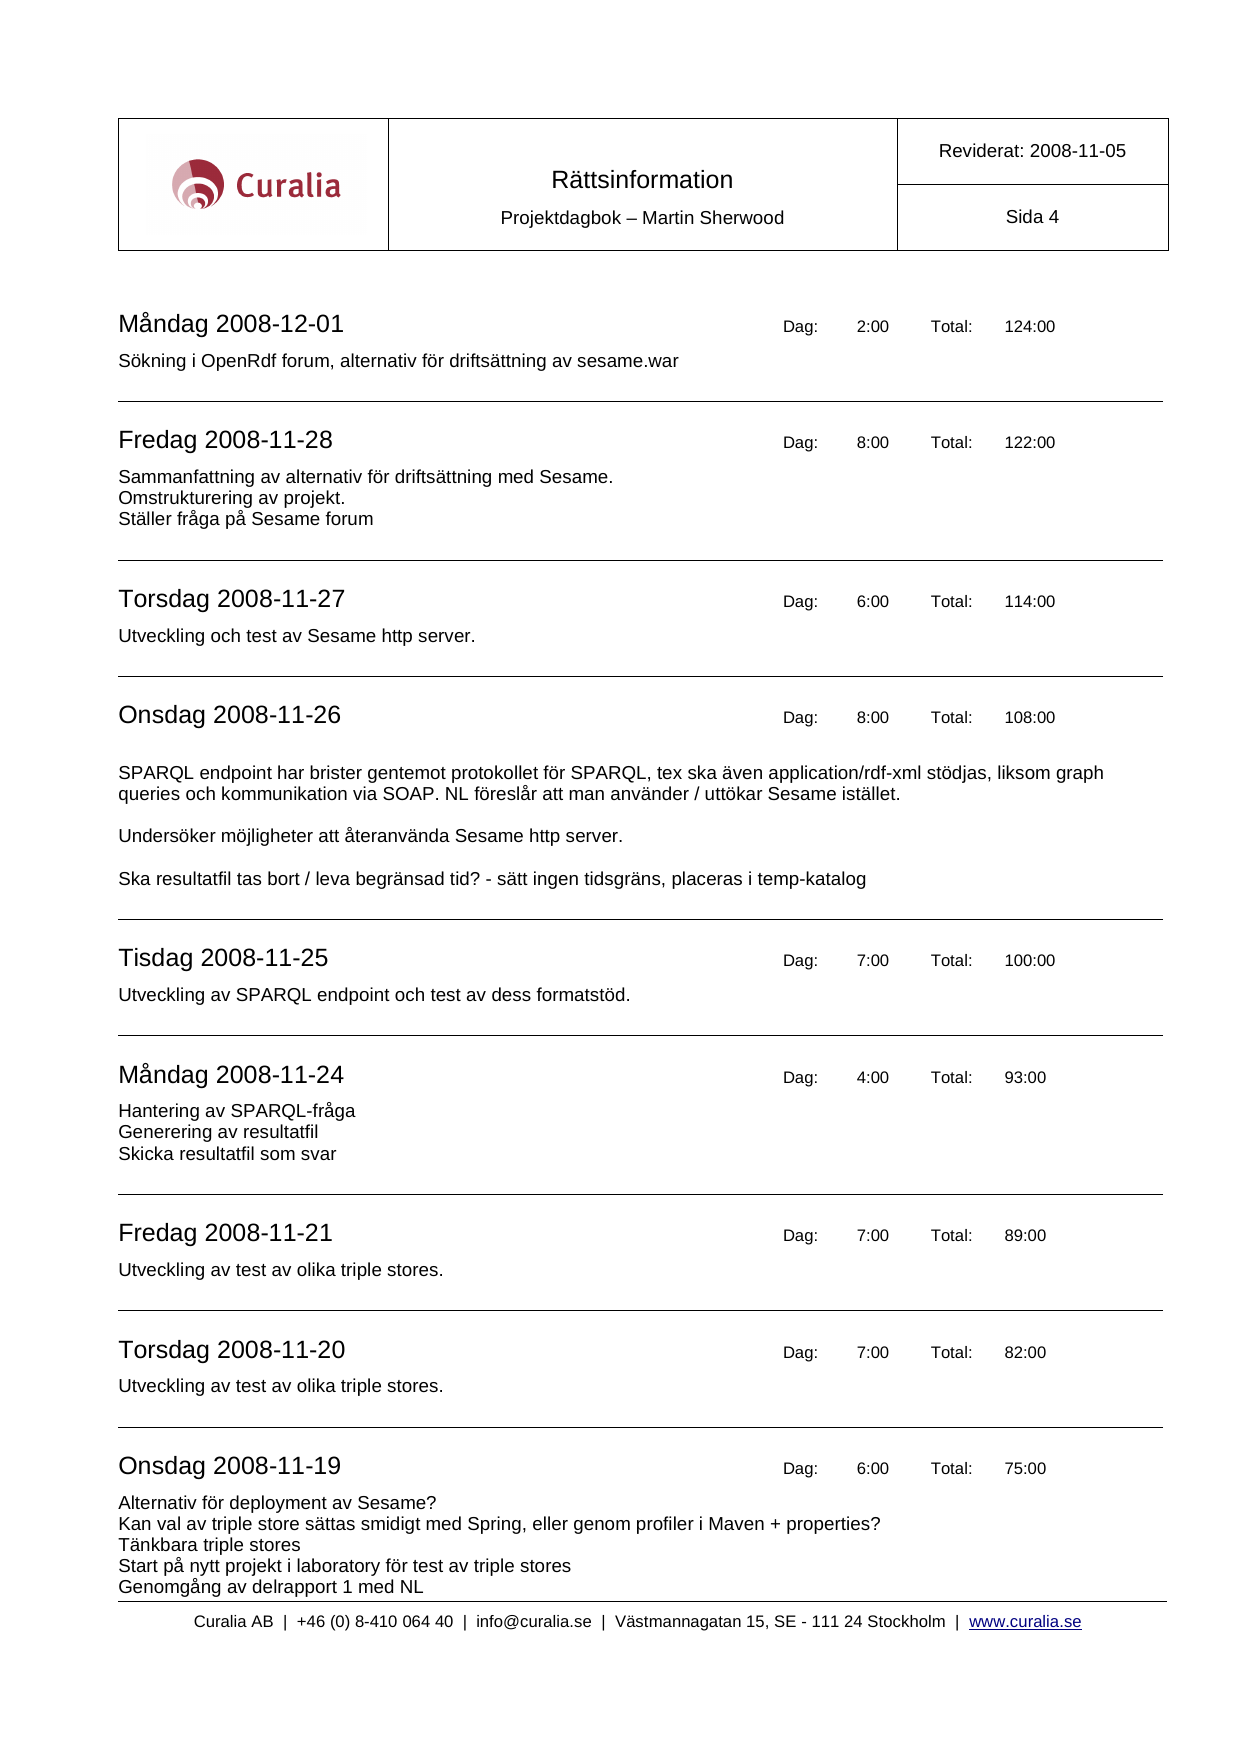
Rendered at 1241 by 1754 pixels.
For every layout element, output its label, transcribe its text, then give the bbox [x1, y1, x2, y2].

subtitle Torsdag 2008-11-20 Dag: 7:00 Total: 82:00 [118, 1335, 1163, 1363]
text Ställer fråga på Sesame forum [118, 509, 1163, 530]
text Hantering av SPARQL-fråga [118, 1101, 1163, 1122]
text Omstrukturering av projekt. [118, 488, 1163, 509]
text Undersöker möjligheter att återanvända Sesame http server. [118, 826, 1163, 847]
text Utveckling av test av olika triple stores. [118, 1376, 1163, 1397]
subtitle Onsdag 2008-11-26 Dag: 8:00 Total: 108:00 [118, 701, 1163, 729]
subtitle Fredag 2008-11-28 Dag: 8:00 Total: 122:00 [118, 426, 1163, 454]
subtitle Måndag 2008-11-24 Dag: 4:00 Total: 93:00 [118, 1060, 1163, 1088]
subtitle Fredag 2008-11-21 Dag: 7:00 Total: 89:00 [118, 1219, 1163, 1247]
subtitle Tisdag 2008-11-25 Dag: 7:00 Total: 100:00 [118, 944, 1163, 972]
text Utveckling och test av Sesame http server. [118, 625, 1163, 646]
text SPARQL endpoint har brister gentemot protokollet för SPARQL, tex ska även application/rdf-xml stödjas, liksom graph queries och kommunikation via SOAP. NL föreslår att man använder / uttökar Sesame istället. [118, 763, 1163, 805]
text Utveckling av SPARQL endpoint och test av dess formatstöd. [118, 984, 1163, 1006]
text Sammanfattning av alternativ för driftsättning med Sesame. [118, 467, 1163, 488]
text Alternativ för deployment av Sesame? [118, 1492, 1163, 1513]
text Sökning i OpenRdf forum, alternativ för driftsättning av sesame.war [118, 350, 1163, 371]
subtitle Måndag 2008-12-01 Dag: 2:00 Total: 124:00 [118, 310, 1163, 338]
text Kan val av triple store sättas smidigt med Spring, eller genom profiler i Maven + properties? [118, 1513, 1163, 1534]
subtitle Onsdag 2008-11-19 Dag: 6:00 Total: 75:00 [118, 1452, 1163, 1480]
subtitle Torsdag 2008-11-27 Dag: 6:00 Total: 114:00 [118, 585, 1163, 613]
text Utveckling av test av olika triple stores. [118, 1259, 1163, 1281]
text Start på nytt projekt i laboratory för test av triple stores [118, 1556, 1163, 1577]
text Skicka resultatfil som svar [118, 1143, 1163, 1164]
text Genomgång av delrapport 1 med NL [118, 1577, 1163, 1598]
text Tänkbara triple stores [118, 1534, 1163, 1556]
text Generering av resultatfil [118, 1122, 1163, 1143]
text Ska resultatfil tas bort / leva begränsad tid? - sätt ingen tidsgräns, placeras i temp-katalog [118, 868, 1163, 889]
picture [146, 134, 367, 235]
